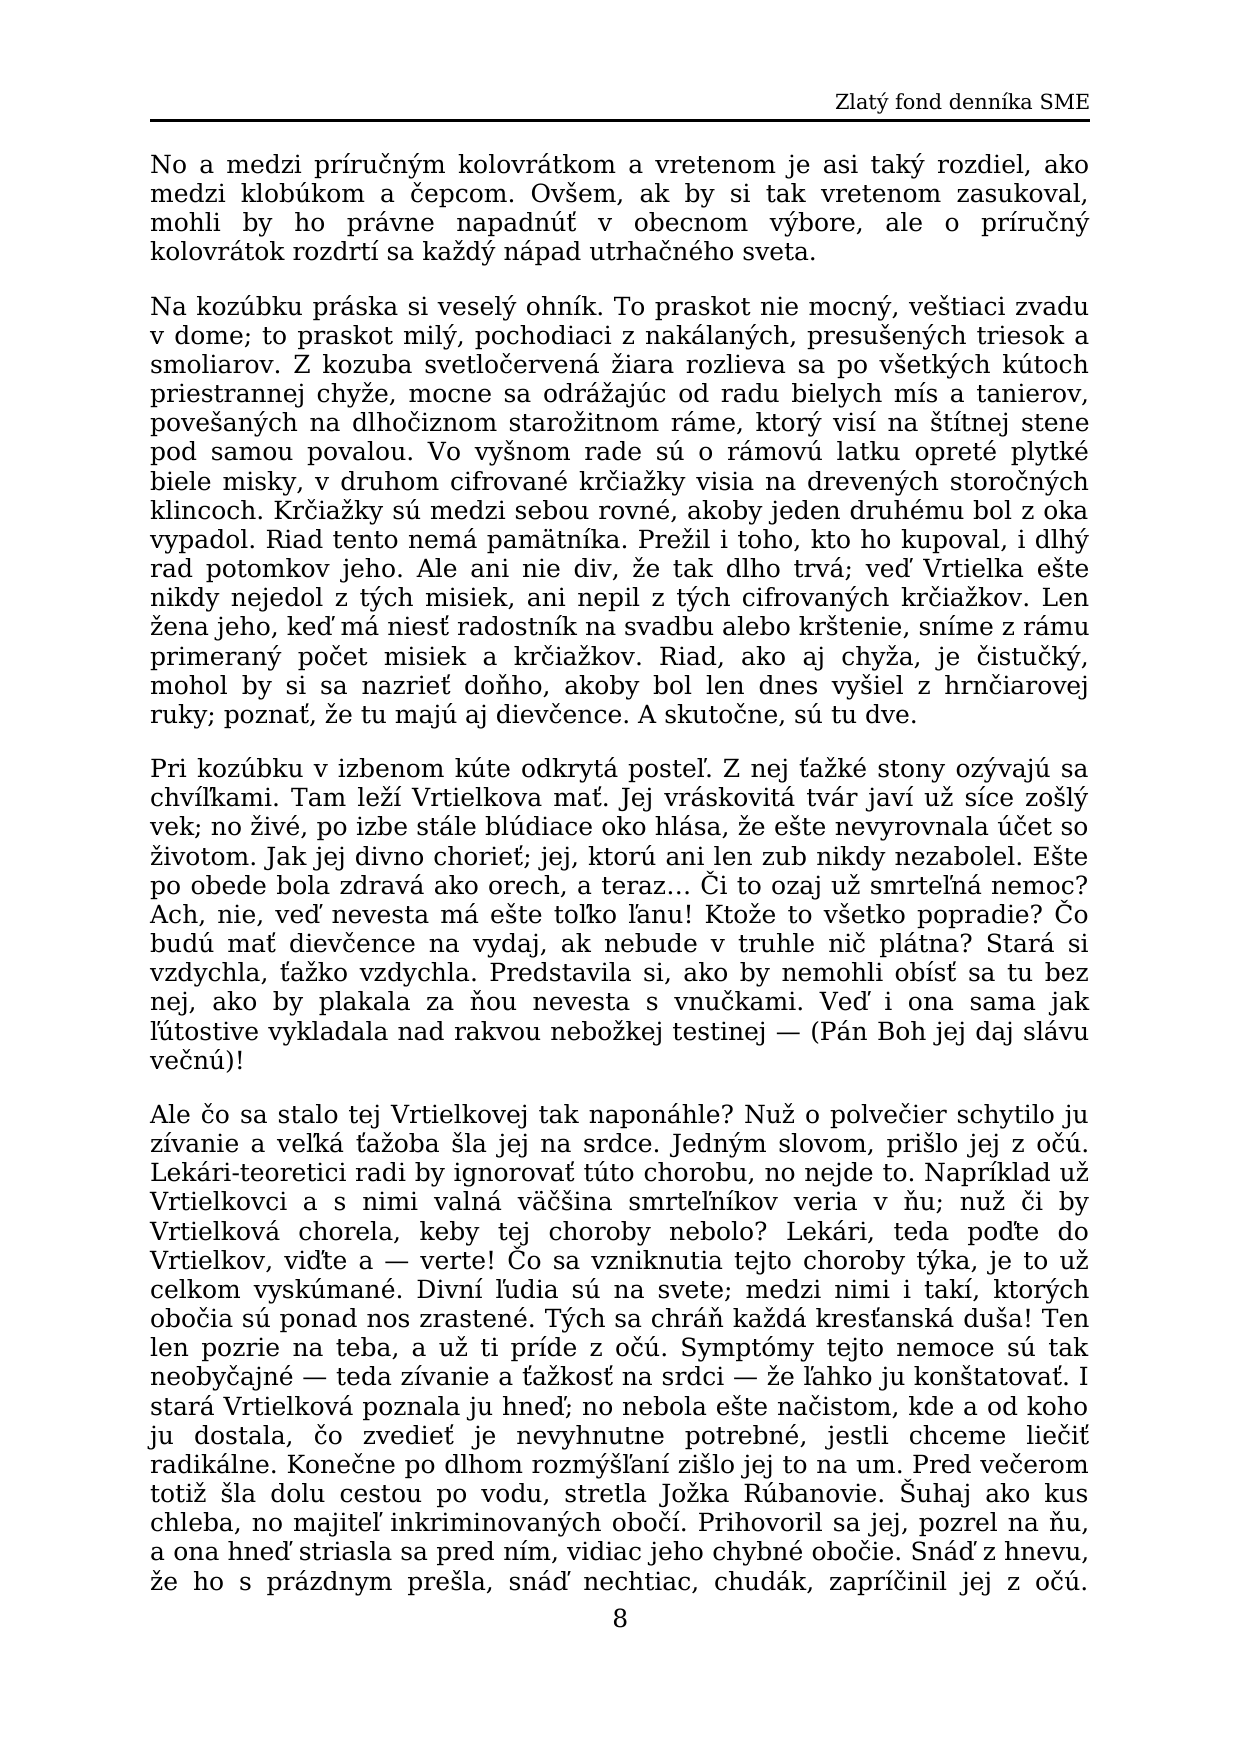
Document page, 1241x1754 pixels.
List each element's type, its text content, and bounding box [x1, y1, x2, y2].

text No a medzi príručným kolovrátkom a vretenom je asi taký rozdiel, ako medzi klobúkom a čepcom. Ovšem, ak by si tak vretenom zasukoval, mohli by ho právne napadnúť v obecnom výbore, ale o príručný kolovrátok rozdrtí sa každý nápad utrhačného sveta. [150, 150, 1090, 267]
text Ale čo sa stalo tej Vrtielkovej tak naponáhle? Nuž o polvečier schytilo ju zívanie a veľká ťažoba šla jej na srdce. Jedným slovom, prišlo jej z očú. Lekári-teoretici radi by ignorovať túto chorobu, no nejde to. Napríklad už Vrtielkovci a s nimi valná väčšina smrteľníkov veria v ňu; nuž či by Vrtielková chorela, keby tej choroby nebolo? Lekári, teda poďte do Vrtielkov, viďte a — verte! Čo sa vzniknutia tejto choroby týka, je to už celkom vyskúmané. Divní ľudia sú na svete; medzi nimi i takí, ktorých obočia sú ponad nos zrastené. Tých sa chráň každá kresťanská duša! Ten len pozrie na teba, a už ti príde z očú. Symptómy tejto nemoce sú tak neobyčajné — teda zívanie a ťažkosť na srdci — že ľahko ju konštatovať. I stará Vrtielková poznala ju hneď; no nebola ešte načistom, kde a od koho ju dostala, čo zvedieť je nevyhnutne potrebné, jestli chceme liečiť radikálne. Konečne po dlhom rozmýšľaní zišlo jej to na um. Pred večerom totiž šla dolu cestou po vodu, stretla Jožka Rúbanovie. Šuhaj ako kus chleba, no majiteľ inkriminovaných obočí. Prihovoril sa jej, pozrel na ňu, a ona hneď striasla sa pred ním, vidiac jeho chybné obočie. Snáď z hnevu, že ho s prázdnym prešla, snáď nechtiac, chudák, zapríčinil jej z očú. [150, 1100, 1090, 1596]
text Na kozúbku práska si veselý ohník. To praskot nie mocný, veštiaci zvadu v dome; to praskot milý, pochodiaci z nakálaných, presušených triesok a smoliarov. Z kozuba svetločervená žiara rozlieva sa po všetkých kútoch priestrannej chyže, mocne sa odrážajúc od radu bielych mís a tanierov, povešaných na dlhočiznom starožitnom ráme, ktorý visí na štítnej stene pod samou povalou. Vo vyšnom rade sú o rámovú latku opreté plytké biele misky, v druhom cifrované krčiažky visia na drevených storočných klincoch. Krčiažky sú medzi sebou rovné, akoby jeden druhému bol z oka vypadol. Riad tento nemá pamätníka. Prežil i toho, kto ho kupoval, i dlhý rad potomkov jeho. Ale ani nie div, že tak dlho trvá; veď Vrtielka ešte nikdy nejedol z tých misiek, ani nepil z tých cifrovaných krčiažkov. Len žena jeho, keď má niesť radostník na svadbu alebo krštenie, sníme z rámu primeraný počet misiek a krčiažkov. Riad, ako aj chyža, je čistučký, mohol by si sa nazrieť doňho, akoby bol len dnes vyšiel z hrnčiarovej ruky; poznať, že tu majú aj dievčence. A skutočne, sú tu dve. [150, 292, 1090, 729]
text Pri kozúbku v izbenom kúte odkrytá posteľ. Z nej ťažké stony ozývajú sa chvíľkami. Tam leží Vrtielkova mať. Jej vráskovitá tvár javí už síce zošlý vek; no živé, po izbe stále blúdiace oko hlása, že ešte nevyrovnala účet so životom. Jak jej divno chorieť; jej, ktorú ani len zub nikdy nezabolel. Ešte po obede bola zdravá ako orech, a teraz… Či to ozaj už smrteľná nemoc? Ach, nie, veď nevesta má ešte toľko ľanu! Ktože to všetko popradie? Čo budú mať dievčence na vydaj, ak nebude v truhle nič plátna? Stará si vzdychla, ťažko vzdychla. Predstavila si, ako by nemohli obísť sa tu bez nej, ako by plakala za ňou nevesta s vnučkami. Veď i ona sama jak ľútostive vykladala nad rakvou nebožkej testinej — (Pán Boh jej daj slávu večnú)! [150, 754, 1090, 1075]
